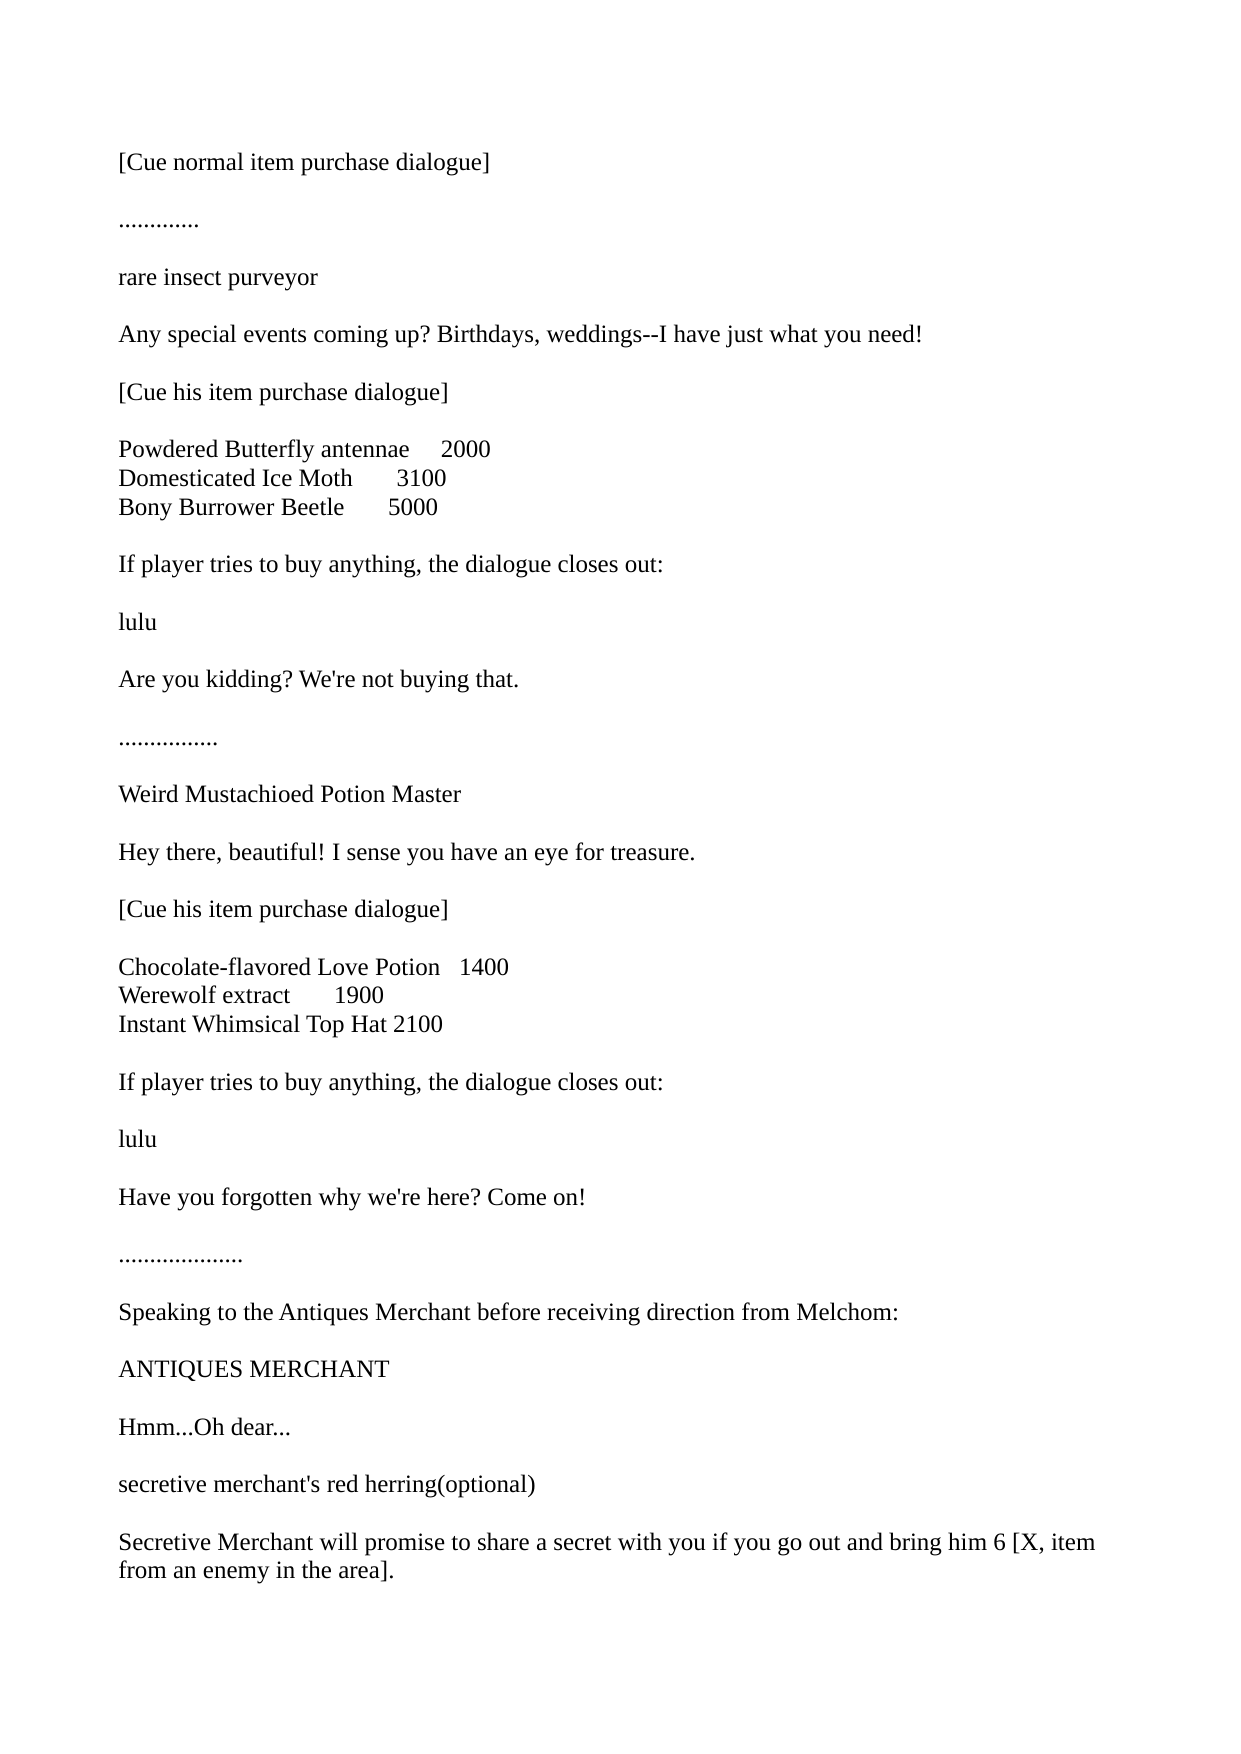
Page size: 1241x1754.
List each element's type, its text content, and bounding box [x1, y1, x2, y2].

text If player tries to buy anything, the dialogue closes out: [118, 549, 1122, 578]
text Hey there, beautiful! I sense you have an eye for treasure. [118, 837, 1122, 866]
text Weird Mustachioed Potion Master [118, 779, 1122, 808]
text Secretive Merchant will promise to share a secret with you if you go out and bring him 6 [X, item from an enemy in the area]. [118, 1527, 1122, 1584]
text Bony Burrower Beetle 5000 [118, 492, 1122, 521]
text Hmm...Oh dear... [118, 1412, 1122, 1441]
text lulu [118, 607, 1122, 636]
text Have you forgotten why we're here? Come on! [118, 1182, 1122, 1211]
text ANTIQUES MERCHANT [118, 1354, 1122, 1383]
text rare insect purveyor [118, 262, 1122, 291]
text [Cue his item purchase dialogue] [118, 894, 1122, 923]
text Werewolf extract 1900 [118, 981, 1122, 1009]
text Chocolate-flavored Love Potion 1400 [118, 952, 1122, 981]
text Powdered Butterfly antennae 2000 [118, 434, 1122, 463]
text ............. [118, 204, 1122, 233]
text If player tries to buy anything, the dialogue closes out: [118, 1067, 1122, 1096]
text Any special events coming up? Birthdays, weddings--I have just what you need! [118, 319, 1122, 348]
text secretive merchant's red herring(optional) [118, 1469, 1122, 1498]
text [Cue normal item purchase dialogue] [118, 147, 1122, 176]
text lulu [118, 1124, 1122, 1153]
text Are you kidding? We're not buying that. [118, 664, 1122, 693]
text Speaking to the Antiques Merchant before receiving direction from Melchom: [118, 1297, 1122, 1326]
text Domesticated Ice Moth 3100 [118, 463, 1122, 492]
text .................... [118, 1239, 1122, 1268]
text ................ [118, 722, 1122, 751]
text [Cue his item purchase dialogue] [118, 377, 1122, 406]
text Instant Whimsical Top Hat 2100 [118, 1009, 1122, 1038]
